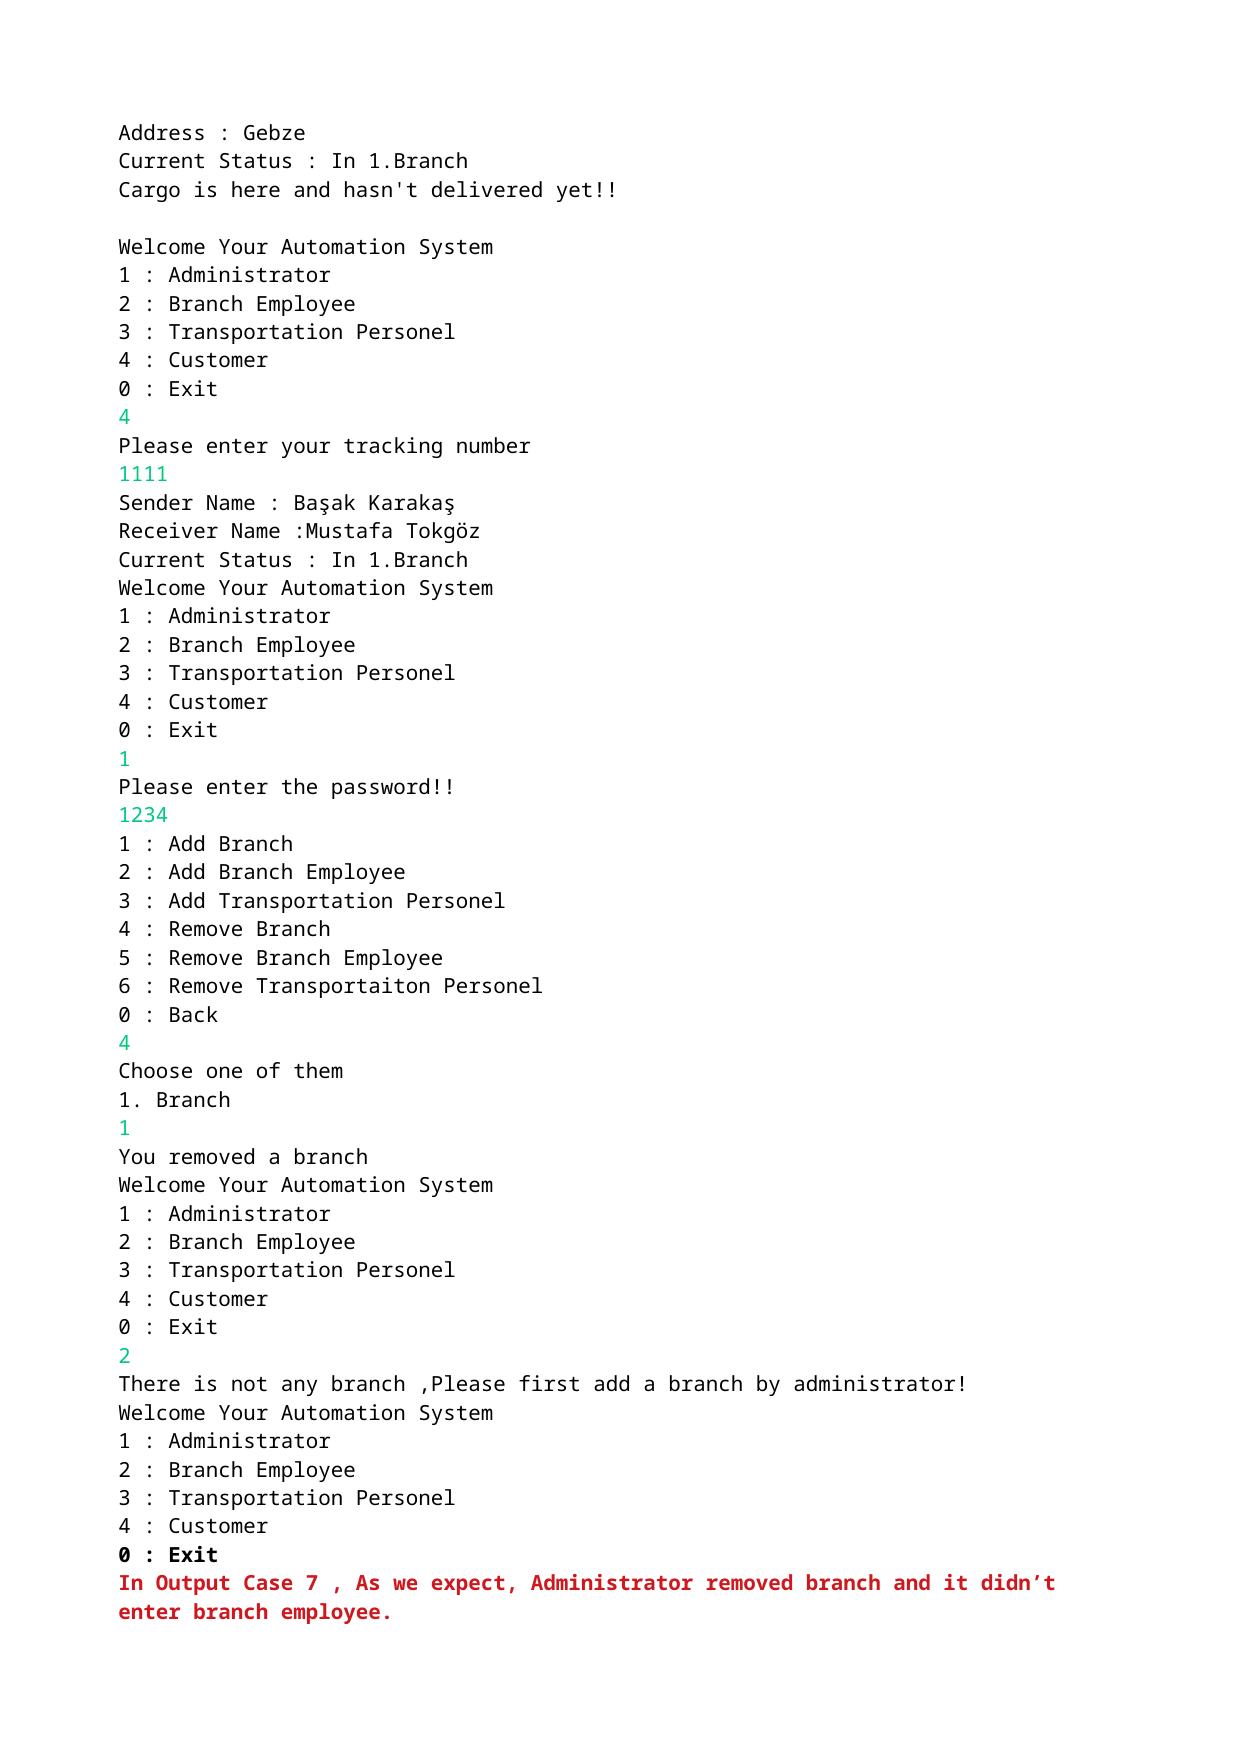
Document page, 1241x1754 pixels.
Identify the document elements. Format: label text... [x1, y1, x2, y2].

text 6 : Remove Transportaiton Personel [118, 971, 1122, 1000]
text Choose one of them [118, 1057, 1122, 1085]
text 0 : Back [118, 1000, 1122, 1028]
text 2 : Branch Employee [118, 1455, 1122, 1483]
text In Output Case 7 , As we expect, Administrator removed branch and it didn’t enter branch employee. [118, 1568, 1122, 1625]
text 3 : Transportation Personel [118, 658, 1122, 687]
text Current Status : In 1.Branch [118, 147, 1122, 175]
text Sender Name : Başak Karakaş [118, 488, 1122, 516]
text Welcome Your Automation System [118, 573, 1122, 602]
text Cargo is here and hasn't delivered yet!! [118, 175, 1122, 203]
text 4 : Customer [118, 346, 1122, 374]
text 2 [118, 1341, 1122, 1369]
text 0 : Exit [118, 715, 1122, 744]
text 1 [118, 1113, 1122, 1142]
text 4 : Customer [118, 1512, 1122, 1540]
text Current Status : In 1.Branch [118, 545, 1122, 573]
text 2 : Branch Employee [118, 1227, 1122, 1256]
text 2 : Branch Employee [118, 289, 1122, 317]
text 0 : Exit [118, 1312, 1122, 1341]
text 4 : Customer [118, 687, 1122, 715]
text Receiver Name :Mustafa Tokgöz [118, 516, 1122, 545]
text Please enter your tracking number [118, 431, 1122, 459]
text 4 [118, 402, 1122, 431]
text 3 : Transportation Personel [118, 1483, 1122, 1512]
text 2 : Add Branch Employee [118, 857, 1122, 886]
text 4 [118, 1028, 1122, 1057]
text 4 : Remove Branch [118, 914, 1122, 943]
text 0 : Exit [118, 1540, 1122, 1568]
text 1 : Administrator [118, 260, 1122, 289]
text 2 : Branch Employee [118, 630, 1122, 658]
text 1 : Administrator [118, 1426, 1122, 1455]
text Welcome Your Automation System [118, 232, 1122, 260]
text You removed a branch [118, 1142, 1122, 1170]
text 1 : Administrator [118, 1199, 1122, 1227]
text Address : Gebze [118, 118, 1122, 147]
text 1 [118, 744, 1122, 772]
text 3 : Add Transportation Personel [118, 886, 1122, 914]
text 1234 [118, 801, 1122, 829]
text 0 : Exit [118, 374, 1122, 402]
text 1111 [118, 459, 1122, 488]
text 1. Branch [118, 1085, 1122, 1113]
text 5 : Remove Branch Employee [118, 943, 1122, 971]
text There is not any branch ,Please first add a branch by administrator! [118, 1369, 1122, 1398]
text Welcome Your Automation System [118, 1398, 1122, 1426]
text 1 : Administrator [118, 602, 1122, 630]
text 1 : Add Branch [118, 829, 1122, 857]
text 4 : Customer [118, 1284, 1122, 1312]
text Welcome Your Automation System [118, 1170, 1122, 1199]
text Please enter the password!! [118, 772, 1122, 801]
text 3 : Transportation Personel [118, 317, 1122, 346]
text 3 : Transportation Personel [118, 1256, 1122, 1284]
